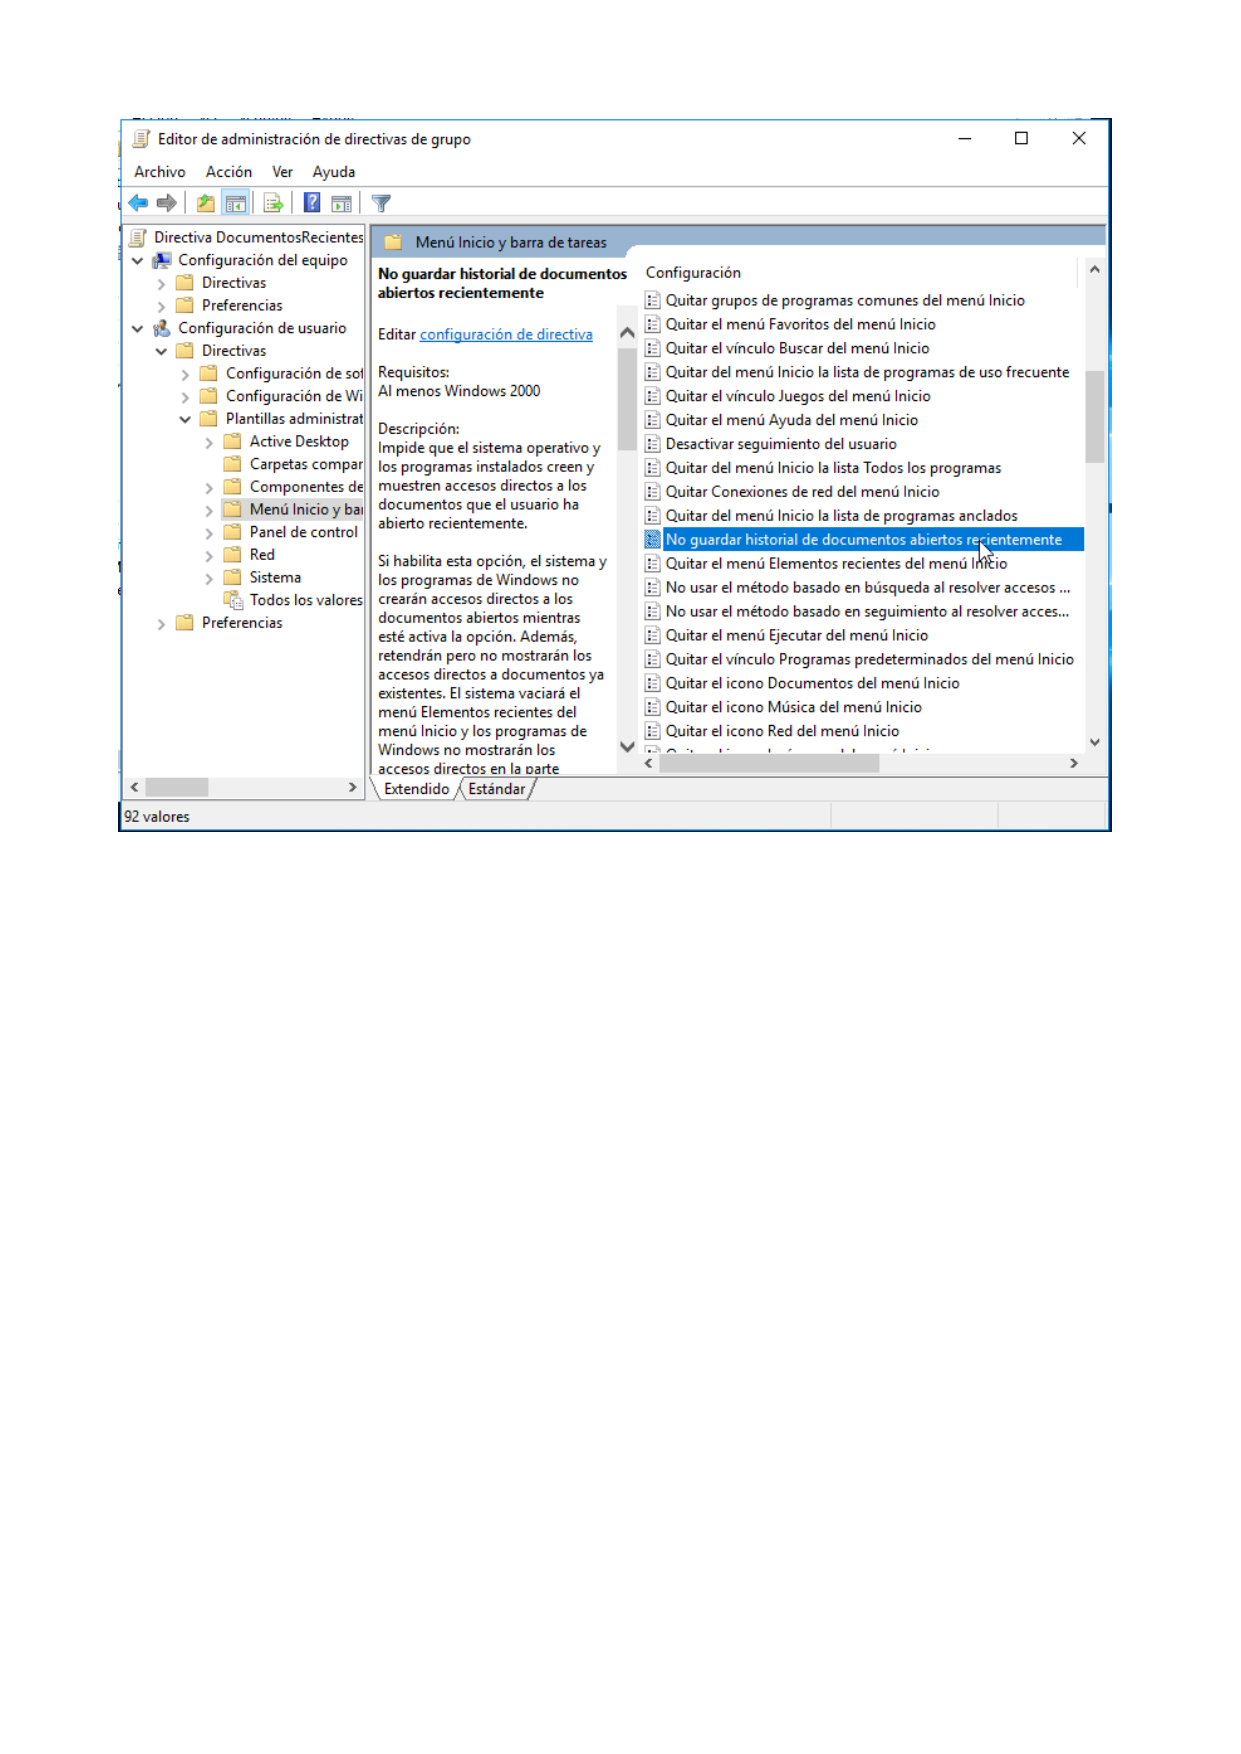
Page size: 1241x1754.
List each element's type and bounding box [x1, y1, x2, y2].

picture [118, 118, 1112, 832]
